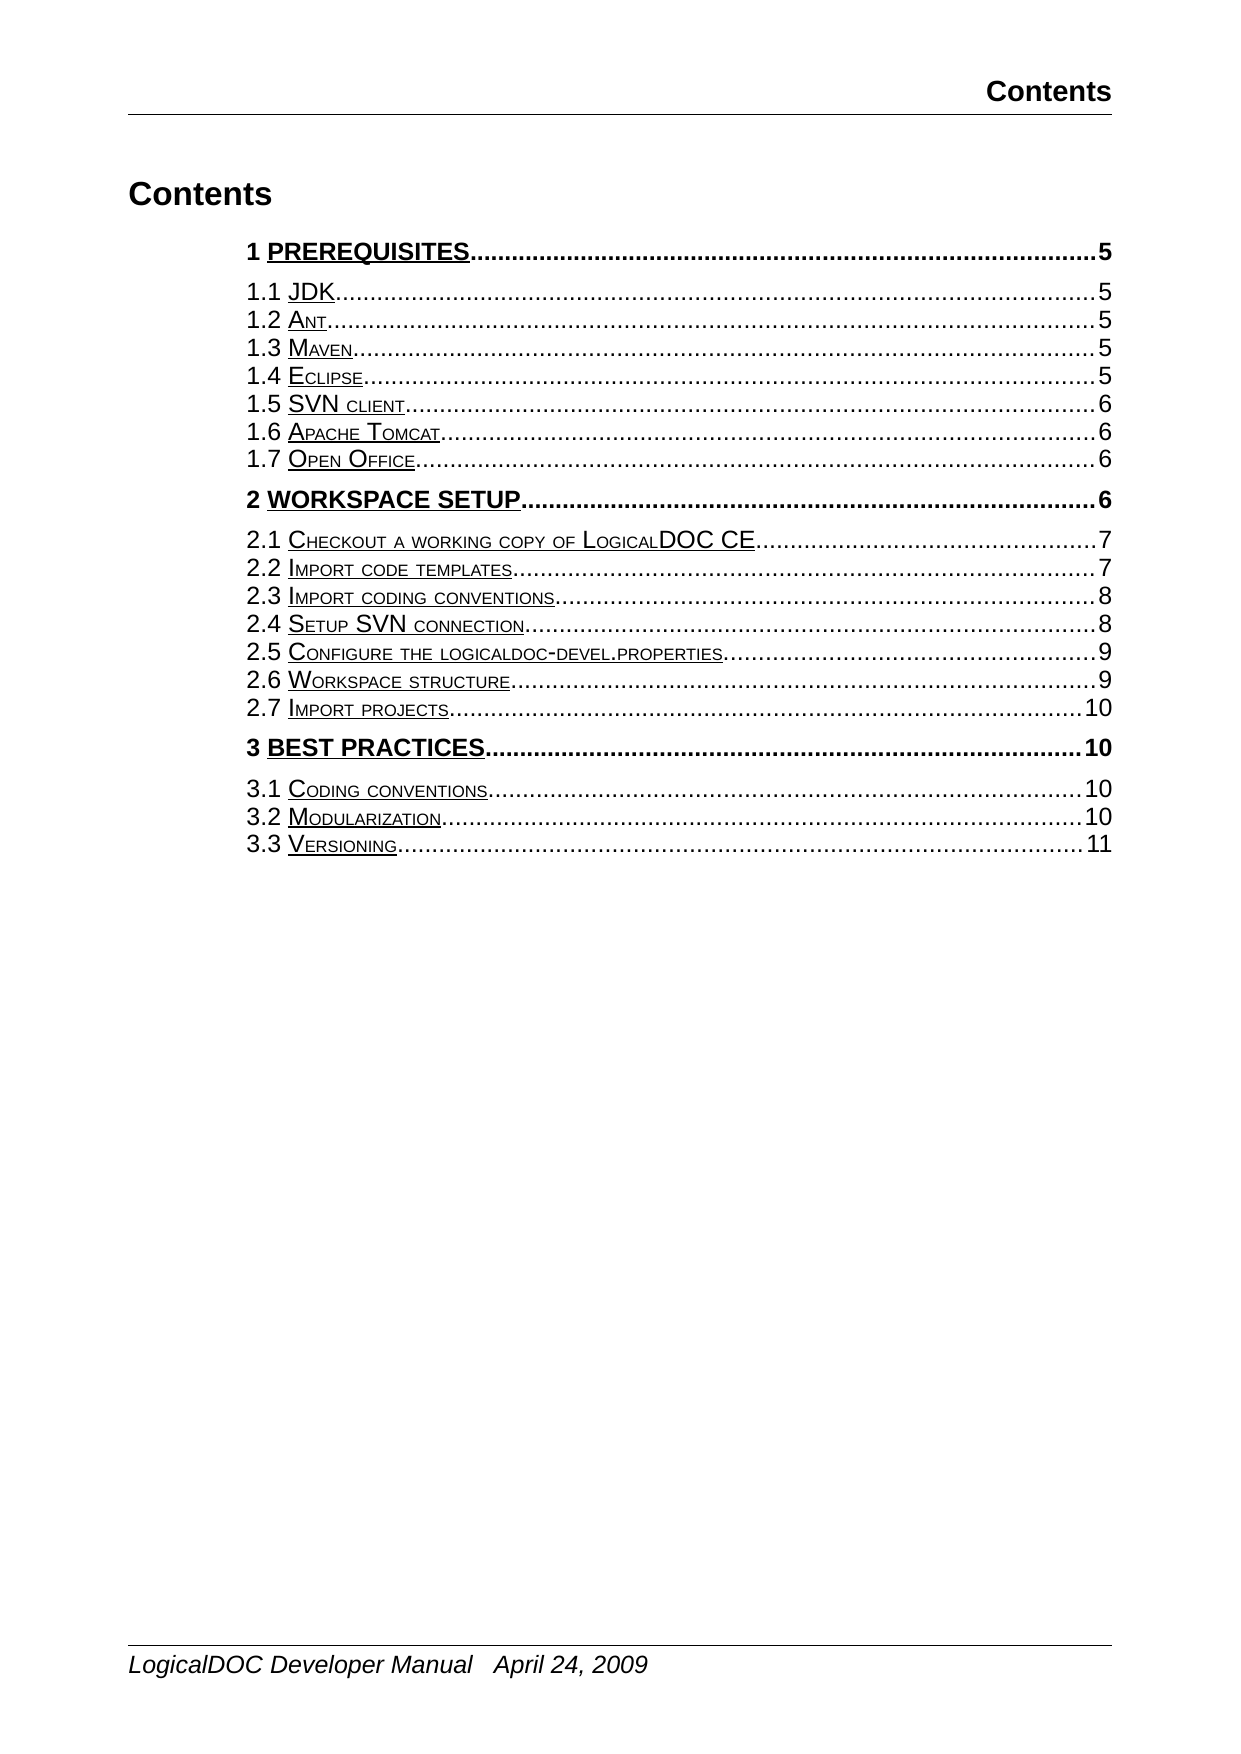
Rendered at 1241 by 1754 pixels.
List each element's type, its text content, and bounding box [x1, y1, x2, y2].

text 1.7 Open Office 6 [246, 445, 1112, 473]
text 2.1 Checkout a working copy of LogicalDOC CE 7 [246, 526, 1112, 554]
text 1.6 Apache Tomcat 6 [246, 417, 1112, 445]
text 1 Prerequisites 5 [246, 237, 1112, 265]
text 1.1 JDK 5 [246, 278, 1112, 306]
text 3 Best practices 10 [246, 734, 1112, 762]
text 2 Workspace Setup 6 [246, 486, 1112, 513]
text 2.6 Workspace structure 9 [246, 666, 1112, 693]
text 1.3 Maven 5 [246, 333, 1112, 361]
text 3.1 Coding conventions 10 [246, 774, 1112, 802]
text 2.5 Configure the logicaldoc-devel.properties 9 [246, 638, 1112, 666]
text 2.2 Import code templates 7 [246, 554, 1112, 582]
text 1.4 Eclipse 5 [246, 361, 1112, 389]
text 1.2 Ant 5 [246, 306, 1112, 333]
text 2.3 Import coding conventions 8 [246, 582, 1112, 610]
text 2.4 Setup SVN connection 8 [246, 610, 1112, 638]
text 3.3 Versioning 11 [246, 830, 1112, 858]
text 2.7 Import projects 10 [246, 693, 1112, 721]
text 1.5 SVN client 6 [246, 389, 1112, 417]
subtitle Contents [128, 175, 1112, 212]
text 3.2 Modularization 10 [246, 802, 1112, 830]
